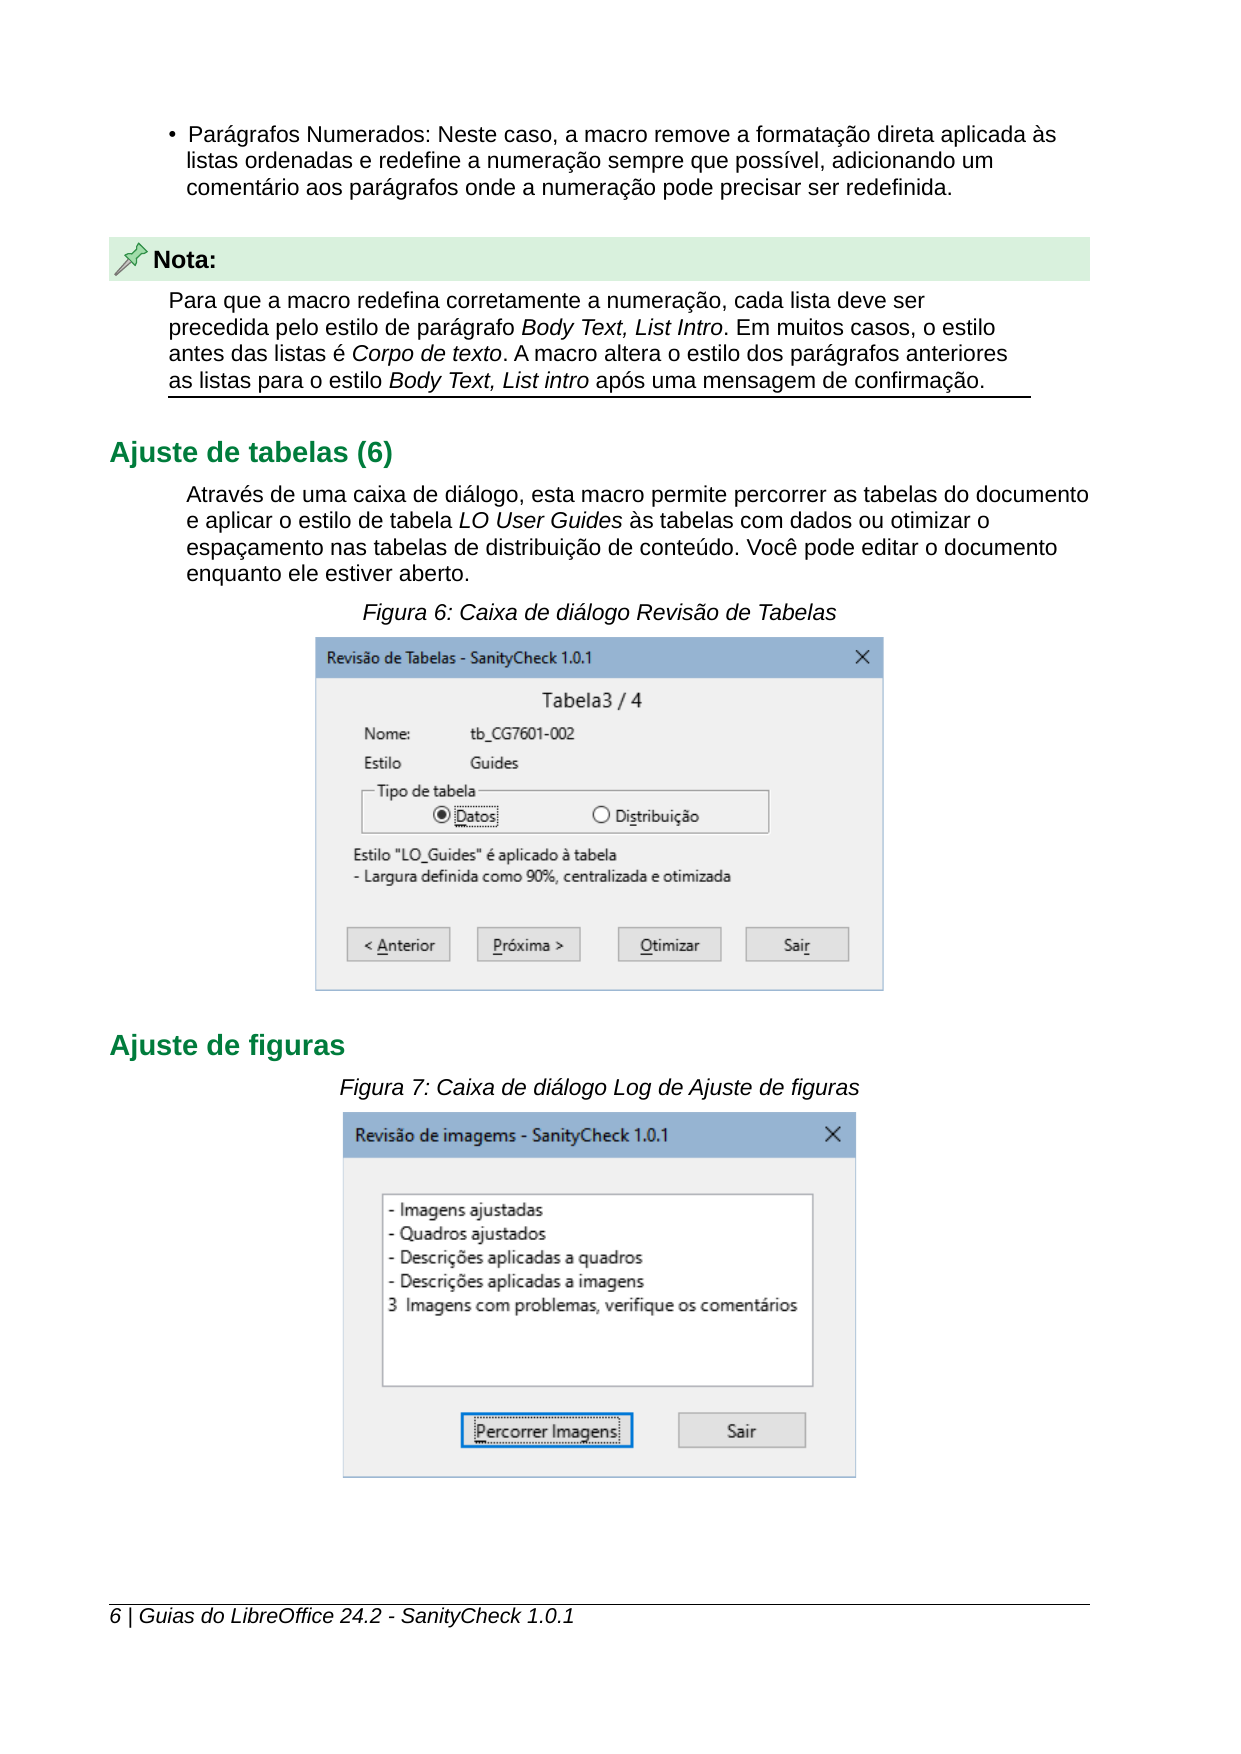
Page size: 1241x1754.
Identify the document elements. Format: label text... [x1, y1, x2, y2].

text Figura 6: Caixa de diálogo Revisão de Tabelas [315, 599, 883, 625]
subtitle Nota: [109, 237, 1090, 281]
text Através de uma caixa de diálogo, esta macro permite percorrer as tabelas do documento e aplicar o estilo de tabela LO User Guides às tabelas com dados ou otimizar o espaçamento nas tabelas de distribuição de conteúdo. Você pode editar o documento enquanto ele estiver aberto. [186, 481, 1090, 587]
text Figura 7: Caixa de diálogo Log de Ajuste de figuras [339, 1074, 859, 1100]
subtitle Ajuste de figuras [109, 1028, 1090, 1062]
picture [315, 637, 884, 991]
list Parágrafos Numerados: Neste caso, a macro remove a formatação direta aplicada às listas ordenadas e redefine a numeração sempre que possível, adicionando um comentário aos parágrafos onde a numeração pode precisar ser redefinida. [168, 121, 1090, 200]
subtitle Ajuste de tabelas (Figura 6) [109, 435, 1090, 469]
picture [342, 1112, 857, 1478]
text Para que a macro redefina corretamente a numeração, cada lista deve ser precedida pelo estilo de parágrafo Body Text, List Intro. Em muitos casos, o estilo antes das listas é Corpo de texto. A macro altera o estilo dos parágrafos anteriores as listas para o estilo Body Text, List intro após uma mensagem de confirmação. [168, 287, 1031, 396]
